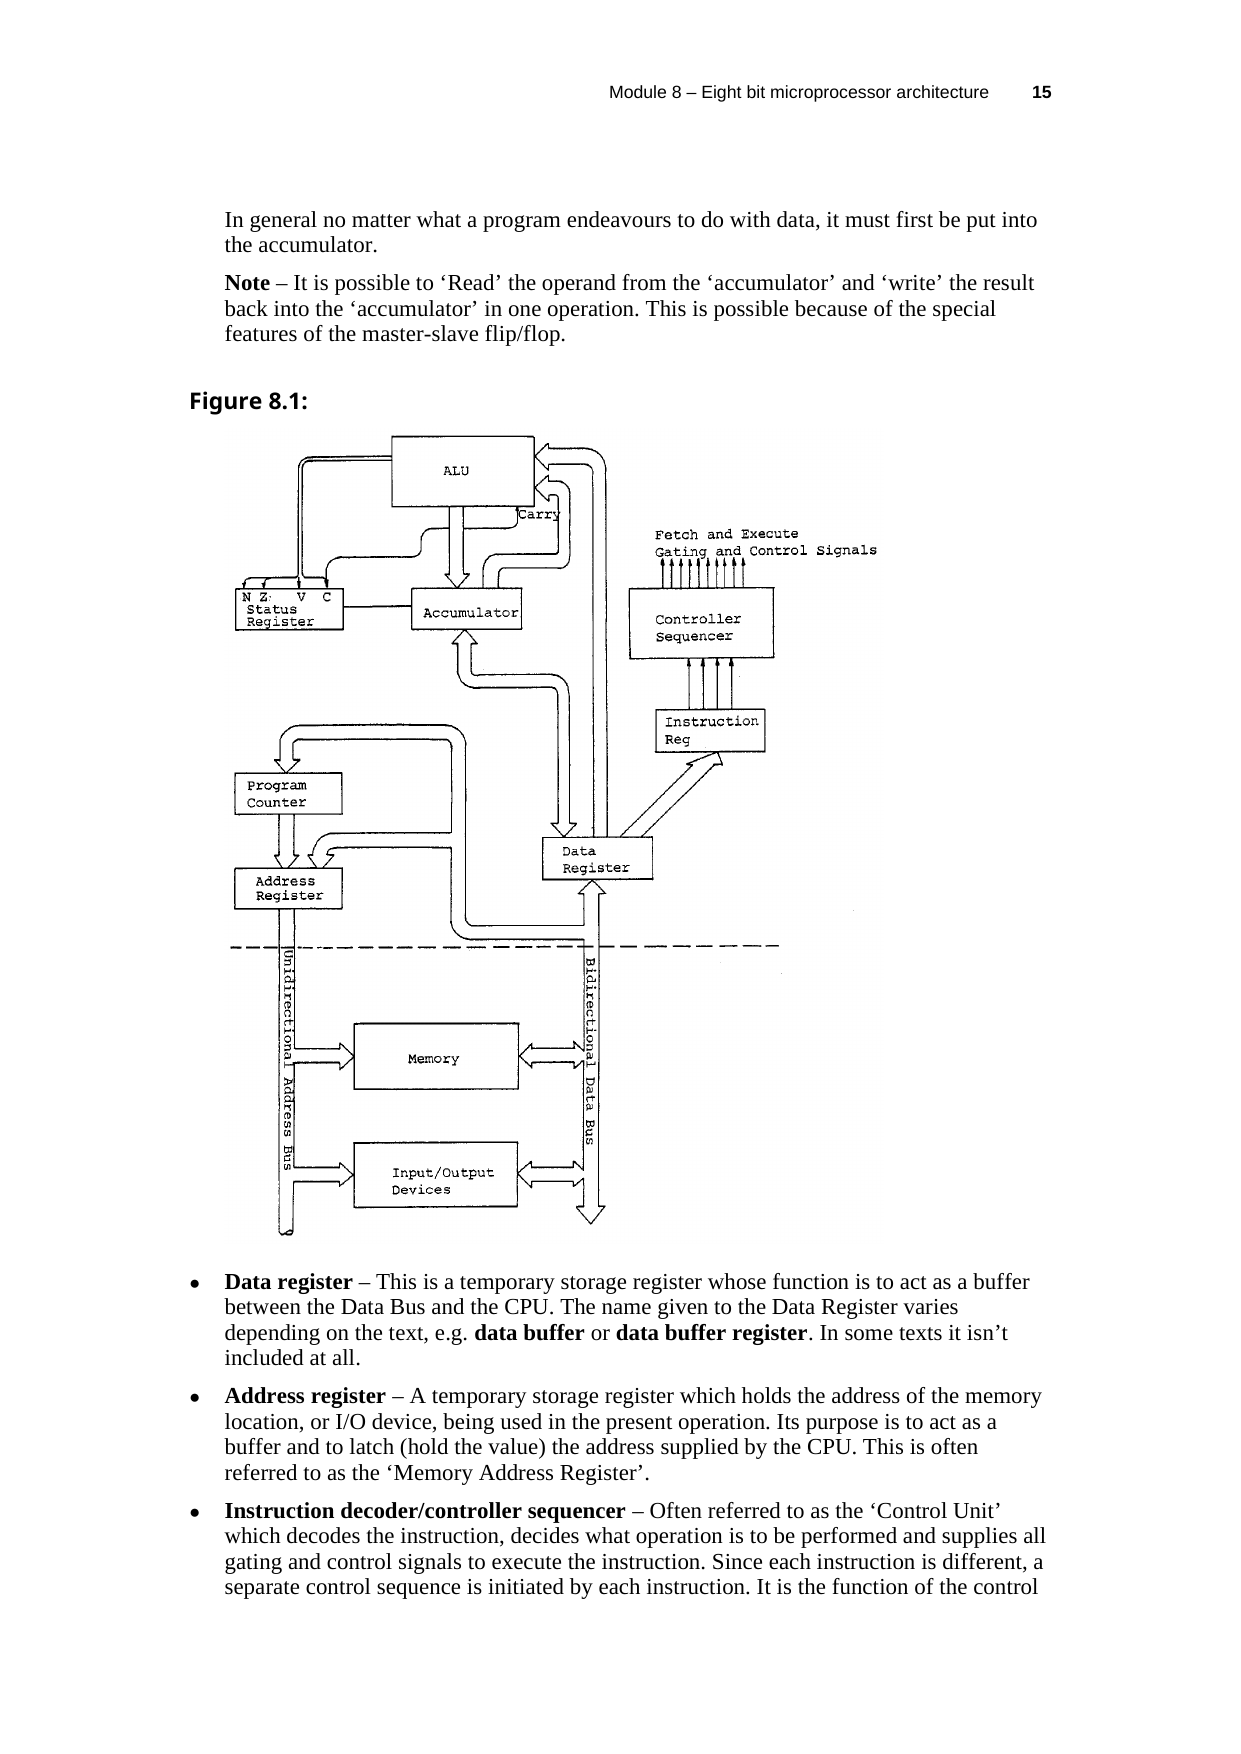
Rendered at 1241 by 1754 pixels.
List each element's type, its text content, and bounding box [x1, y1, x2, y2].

text In general no matter what a program endeavours to do with data, it must first be put into the accumulator. [224, 207, 1051, 258]
picture [224, 428, 885, 1244]
text Note – It is possible to ‘Read’ the operand from the ‘accumulator’ and ‘write’ the result back into the ‘accumulator’ in one operation. This is possible because of the special features of the master-slave flip/flop. [224, 270, 1051, 372]
text Figure 8.1: [189, 385, 1051, 416]
list Data register – This is a temporary storage register whose function is to act as a buffer between the Data Bus and the CPU. The name given to the Data Register varies depending on the text, e.g. data buffer or data buffer register. In some texts it isn’t included at all. [189, 1269, 1051, 1371]
list Instruction decoder/controller sequencer – Often referred to as the ‘Control Unit’ which decodes the instruction, decides what operation is to be performed and supplies all gating and control signals to execute the instruction. Since each instruction is different, a separate control sequence is initiated by each instruction. It is the function of the control [189, 1498, 1051, 1600]
list Address register – A temporary storage register which holds the address of the memory location, or I/O device, being used in the present operation. Its purpose is to act as a buffer and to latch (hold the value) the address supplied by the CPU. This is often referred to as the ‘Memory Address Register’. [189, 1383, 1051, 1485]
